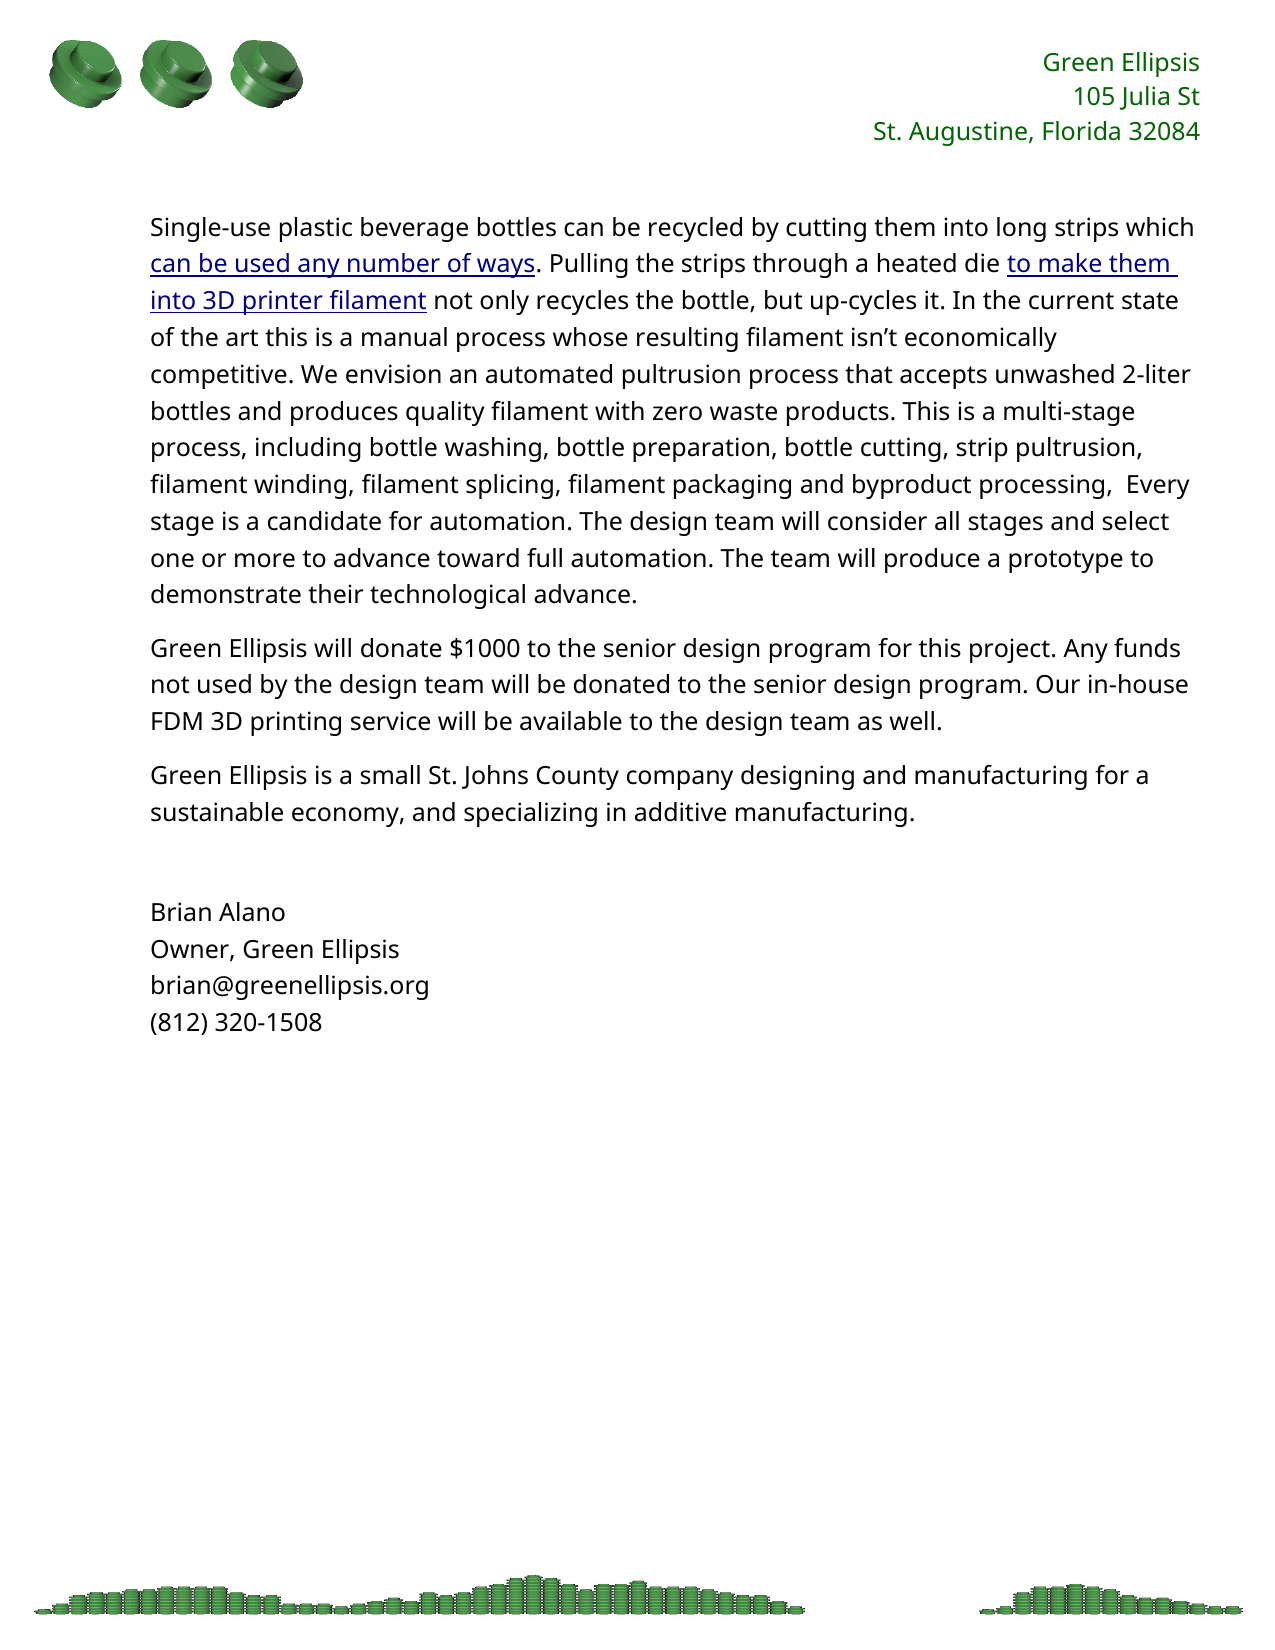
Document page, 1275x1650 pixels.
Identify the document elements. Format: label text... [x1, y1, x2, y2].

text Brian Alano Owner, Green Ellipsis brian@greenellipsis.org (812) 320-1508 [150, 894, 1200, 1039]
text Green Ellipsis is a small St. Johns County company designing and manufacturing for a sustainable economy, and specializing in additive manufacturing. [150, 757, 1200, 828]
picture [0, 1535, 1275, 1649]
text Green Ellipsis will donate $1000 to the senior design program for this project. Any funds not used by the design team will be donated to the senior design program. Our in-house FDM 3D printing service will be available to the design team as well. [150, 630, 1200, 738]
text Single-use plastic beverage bottles can be recycled by cutting them into long strips which can be used any number of ways. Pulling the strips through a heated die to make them into 3D printer filament not only recycles the bottle, but up-cycles it. In the current state of the art this is a manual process whose resulting filament isn’t economically competitive. We envision an automated pultrusion process that accepts unwashed 2-liter bottles and produces quality filament with zero waste products. This is a multi-stage process, including bottle washing, bottle preparation, bottle cutting, strip pultrusion, filament winding, filament splicing, filament packaging and byproduct processing, Every stage is a candidate for automation. The design team will consider all stages and select one or more to advance toward full automation. The team will produce a prototype to demonstrate their technological advance. [150, 209, 1200, 611]
picture [45, 0, 308, 148]
